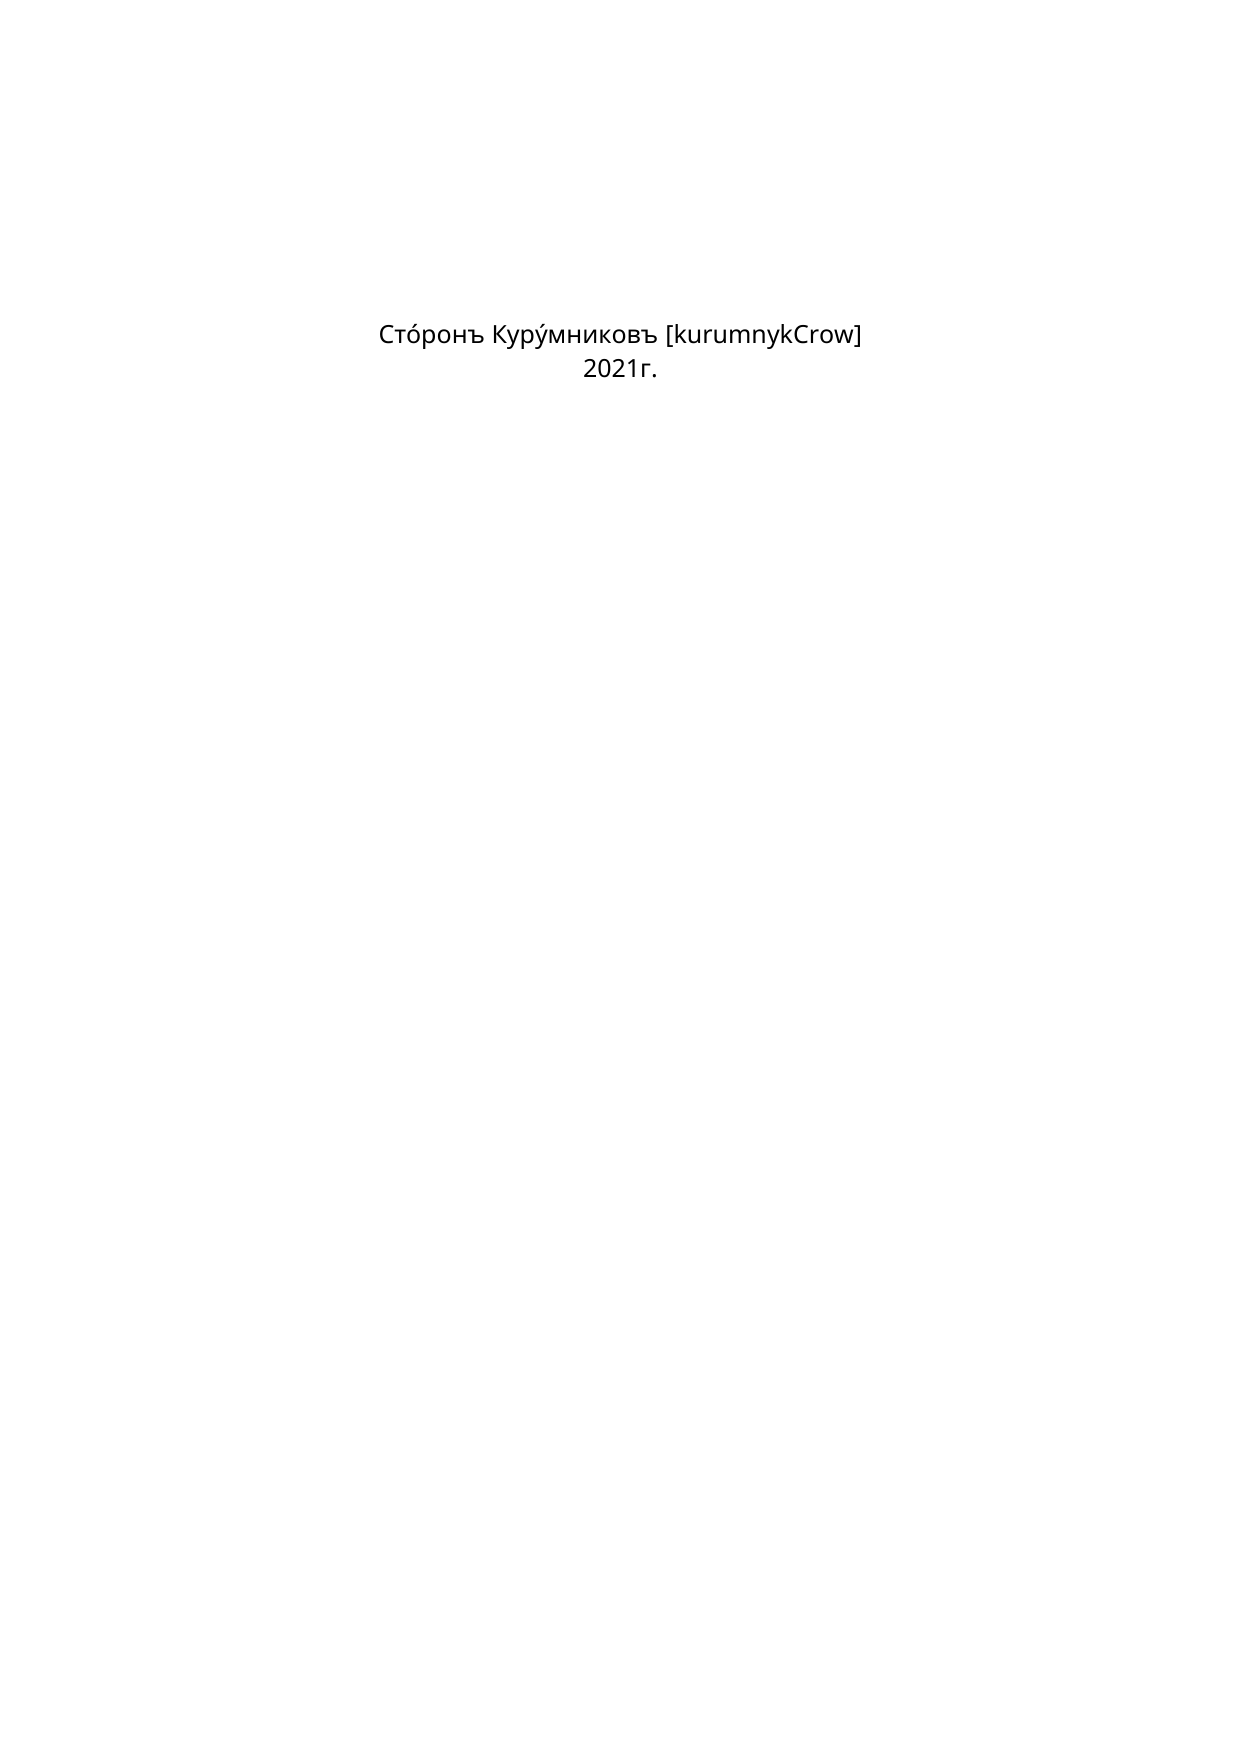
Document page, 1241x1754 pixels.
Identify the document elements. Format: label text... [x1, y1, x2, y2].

text Сто́ронъ Куру́мниковъ [kurumnykCrow] [118, 317, 1122, 351]
text 2021г. [118, 351, 1122, 385]
